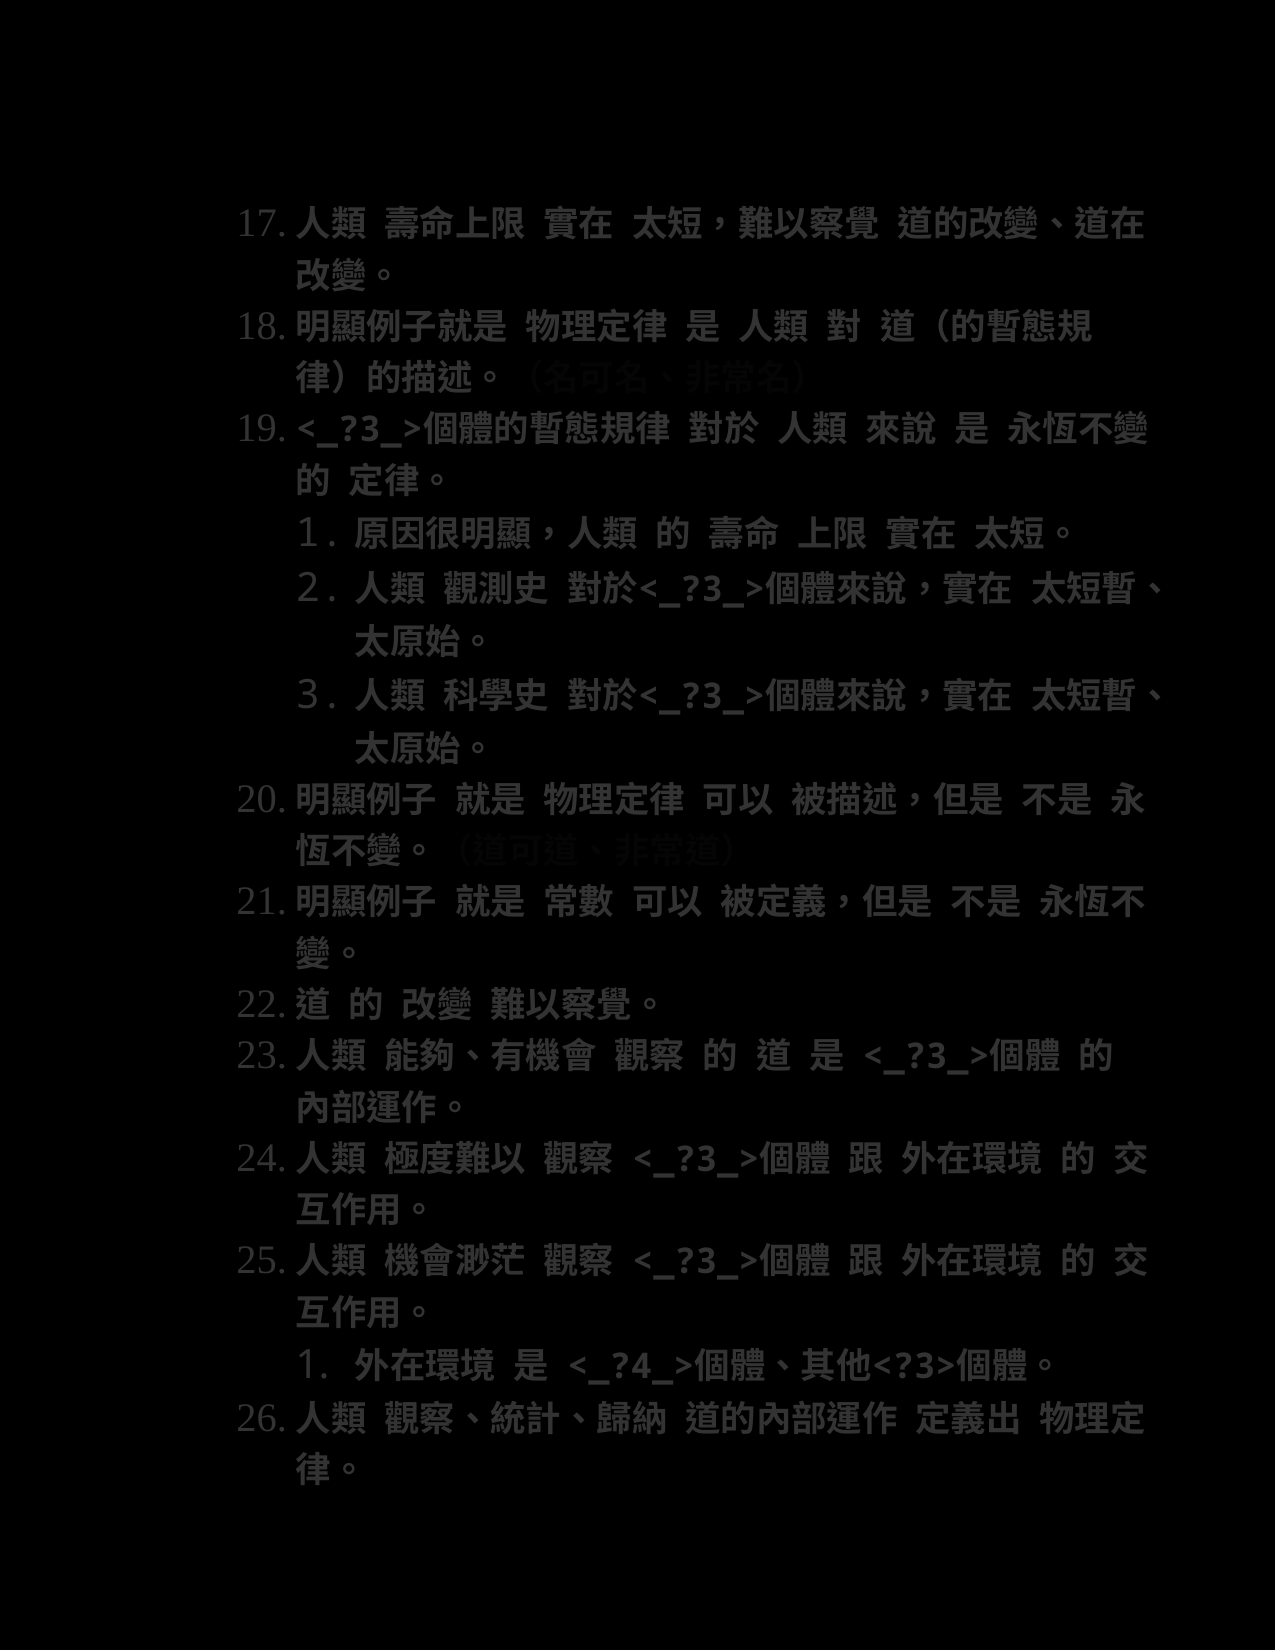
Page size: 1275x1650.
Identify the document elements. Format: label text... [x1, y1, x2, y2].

list 明顯例子 就是 物理定律 可以 被描述，但是 不是 永恆不變。（道可道、非常道） [236, 771, 1157, 874]
list 人類 壽命上限 實在 太短，難以察覺 道的改變、道在改變。 [236, 196, 1157, 298]
list 人類 能夠、有機會 觀察 的 道 是 <_?3_>個體 的 內部運作。 [236, 1027, 1157, 1130]
list 人類 機會渺茫 觀察 <_?3_>個體 跟 外在環境 的 交互作用。 [236, 1233, 1157, 1335]
list 外在環境 是 <_?4_>個體、其他<?3>個體。 [295, 1335, 1157, 1390]
list 原因很明顯，人類 的 壽命 上限 實在 太短。 [295, 503, 1157, 558]
list 明顯例子就是 物理定律 是 人類 對 道（的暫態規律）的描述。（名可名、非常名） [236, 298, 1157, 401]
list 人類 極度難以 觀察 <_?3_>個體 跟 外在環境 的 交互作用。 [236, 1130, 1157, 1233]
list 道 的 改變 難以察覺。 [236, 976, 1157, 1027]
list <_?3_>個體的暫態規律 對於 人類 來說 是 永恆不變 的 定律。 [236, 401, 1157, 503]
list 人類 科學史 對於<_?3_>個體來說，實在 太短暫、太原始。 [295, 665, 1157, 771]
list 人類 觀察、統計、歸納 道的內部運作 定義出 物理定律。 [236, 1390, 1157, 1493]
list 人類 觀測史 對於<_?3_>個體來說，實在 太短暫、太原始。 [295, 558, 1157, 665]
list 明顯例子 就是 常數 可以 被定義，但是 不是 永恆不變。 [236, 874, 1157, 976]
